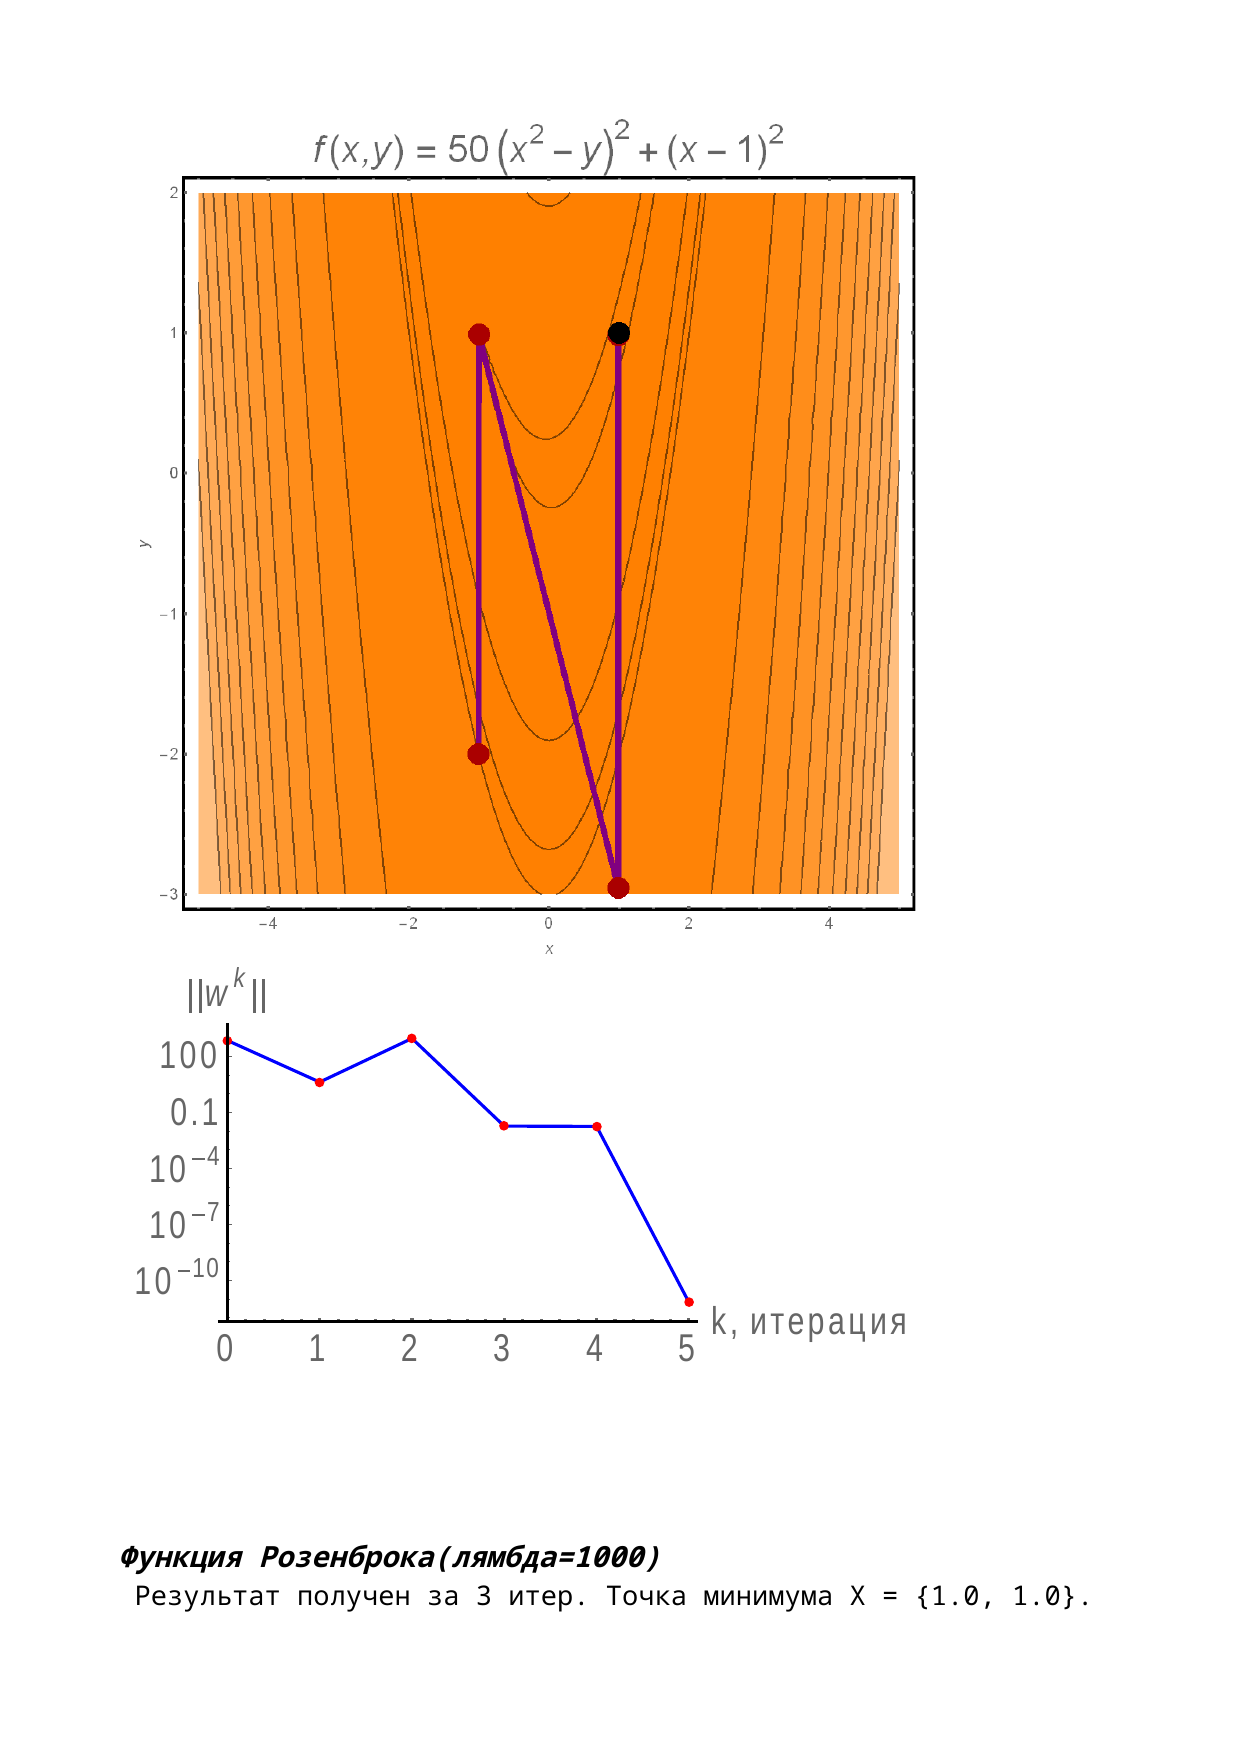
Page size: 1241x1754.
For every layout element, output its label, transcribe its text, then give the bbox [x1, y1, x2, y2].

text Функция Розенброка(лямбда=1000) [118, 1536, 1122, 1576]
text Результат получен за 3 итер. Точка минимума X = {1.0, 1.0}. [118, 1576, 1122, 1613]
